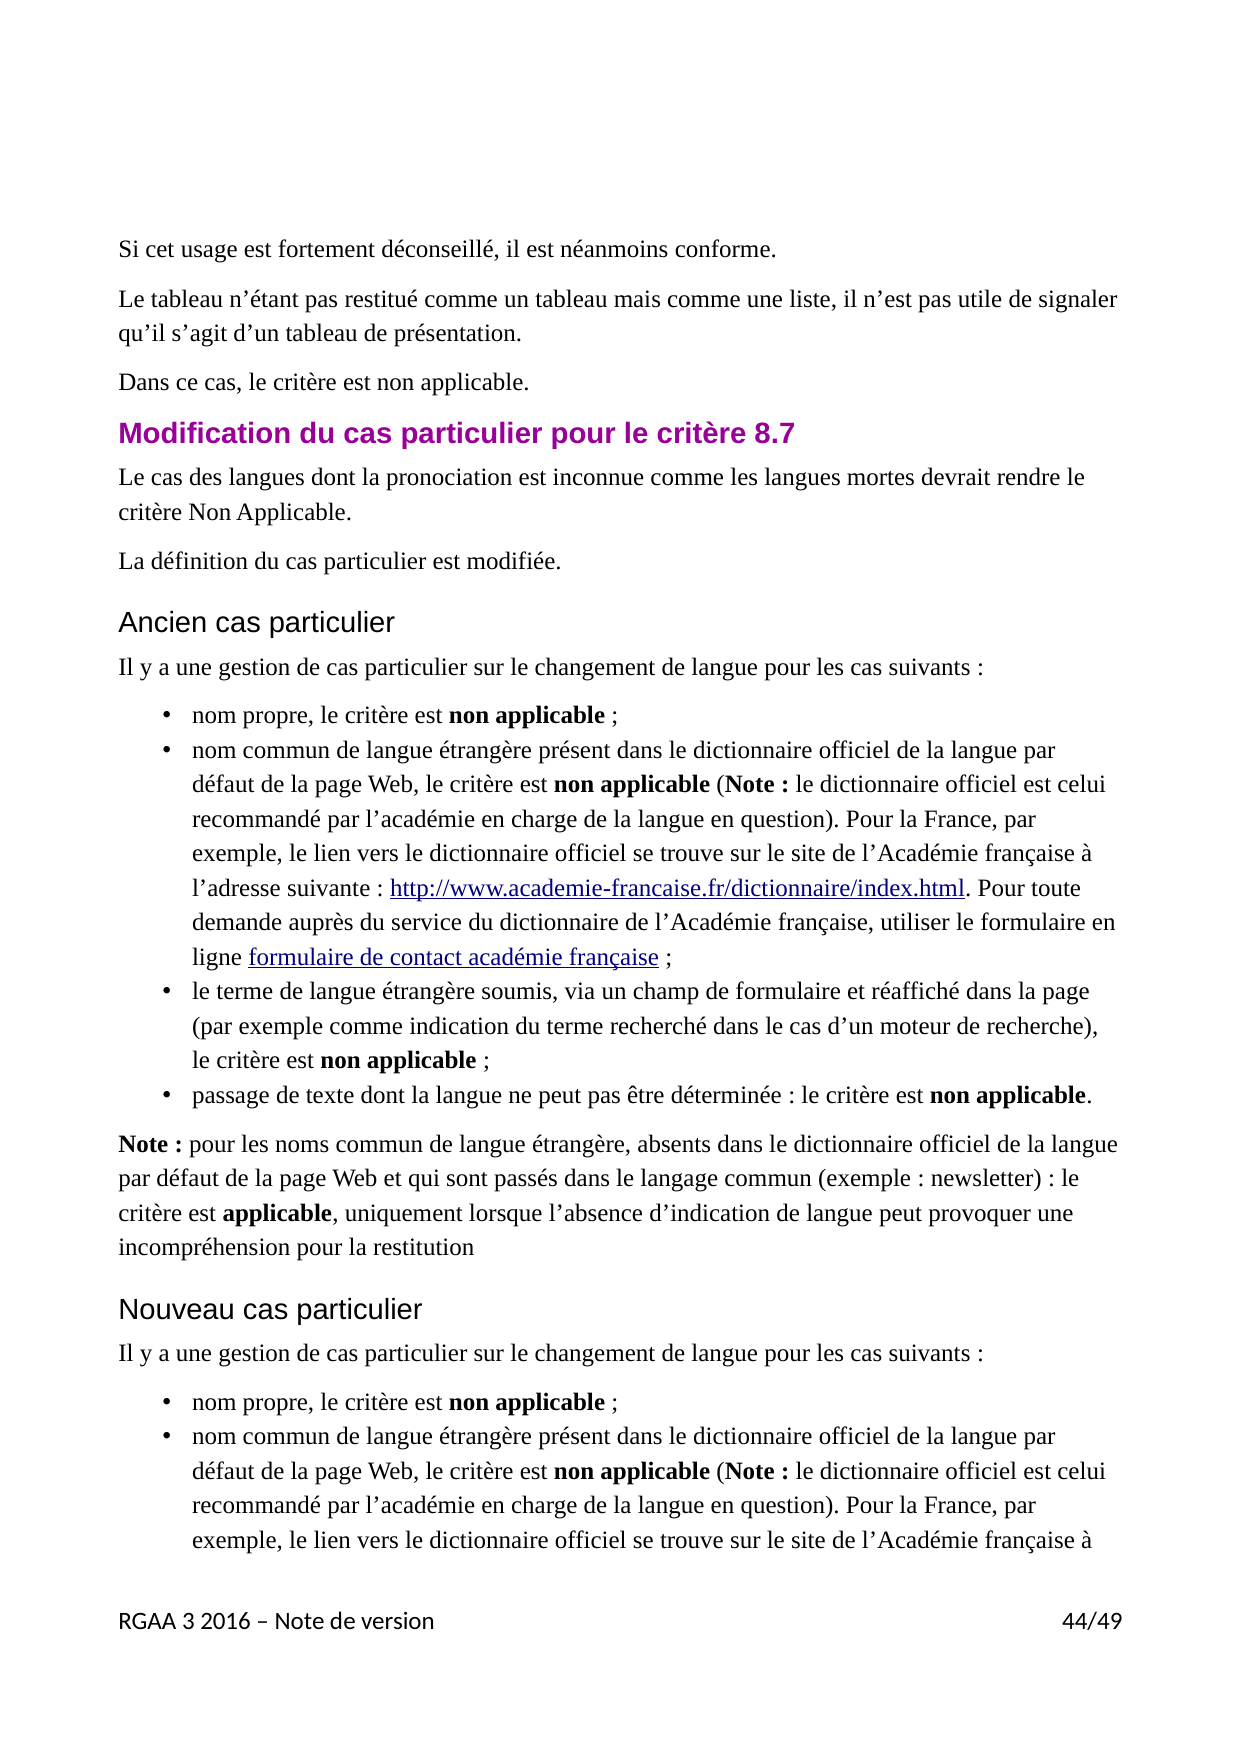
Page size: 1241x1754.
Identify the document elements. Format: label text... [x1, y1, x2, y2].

list le terme de langue étrangère soumis, via un champ de formulaire et réaffiché dans la page (par exemple comme indication du terme recherché dans le cas d’un moteur de recherche), le critère est non applicable ; [162, 976, 1122, 1074]
text Note : pour les noms commun de langue étrangère, absents dans le dictionnaire officiel de la langue par défaut de la page Web et qui sont passés dans le langage commun (exemple : newsletter) : le critère est applicable, uniquement lorsque l’absence d’indication de langue peut provoquer une incompréhension pour la restitution [118, 1129, 1122, 1261]
list nom commun de langue étrangère présent dans le dictionnaire officiel de la langue par défaut de la page Web, le critère est non applicable (Note : le dictionnaire officiel est celui recommandé par l’académie en charge de la langue en question). Pour la France, par exemple, le lien vers le dictionnaire officiel se trouve sur le site de l’Académie française à l’adresse suivante : http://www.academie-francaise.fr/dictionnaire/index.html. Pour toute demande auprès du service du dictionnaire de l’Académie française, utiliser le formulaire en ligne formulaire de contact académie française ; [162, 735, 1122, 971]
subtitle Nouveau cas particulier [118, 1292, 1122, 1325]
list nom propre, le critère est non applicable ; [162, 1387, 1122, 1416]
text Dans ce cas, le critère est non applicable. [118, 367, 1122, 396]
text Il y a une gestion de cas particulier sur le changement de langue pour les cas suivants : [118, 652, 1122, 680]
subtitle Ancien cas particulier [118, 606, 1122, 639]
list nom commun de langue étrangère présent dans le dictionnaire officiel de la langue par défaut de la page Web, le critère est non applicable (Note : le dictionnaire officiel est celui recommandé par l’académie en charge de la langue en question). Pour la France, par exemple, le lien vers le dictionnaire officiel se trouve sur le site de l’Académie française à [162, 1421, 1122, 1554]
list nom propre, le critère est non applicable ; [162, 701, 1122, 729]
text Le cas des langues dont la pronociation est inconnue comme les langues mortes devrait rendre le critère Non Applicable. [118, 462, 1122, 526]
text Il y a une gestion de cas particulier sur le changement de langue pour les cas suivants : [118, 1338, 1122, 1367]
text La définition du cas particulier est modifiée. [118, 546, 1122, 575]
subtitle Modification du cas particulier pour le critère 8.7 [118, 416, 1122, 450]
list passage de texte dont la langue ne peut pas être déterminée : le critère est non applicable. [162, 1080, 1122, 1109]
text Le tableau n’étant pas restitué comme un tableau mais comme une liste, il n’est pas utile de signaler qu’il s’agit d’un tableau de présentation. [118, 284, 1122, 347]
text Si cet usage est fortement déconseillé, il est néanmoins conforme. [118, 234, 1122, 263]
